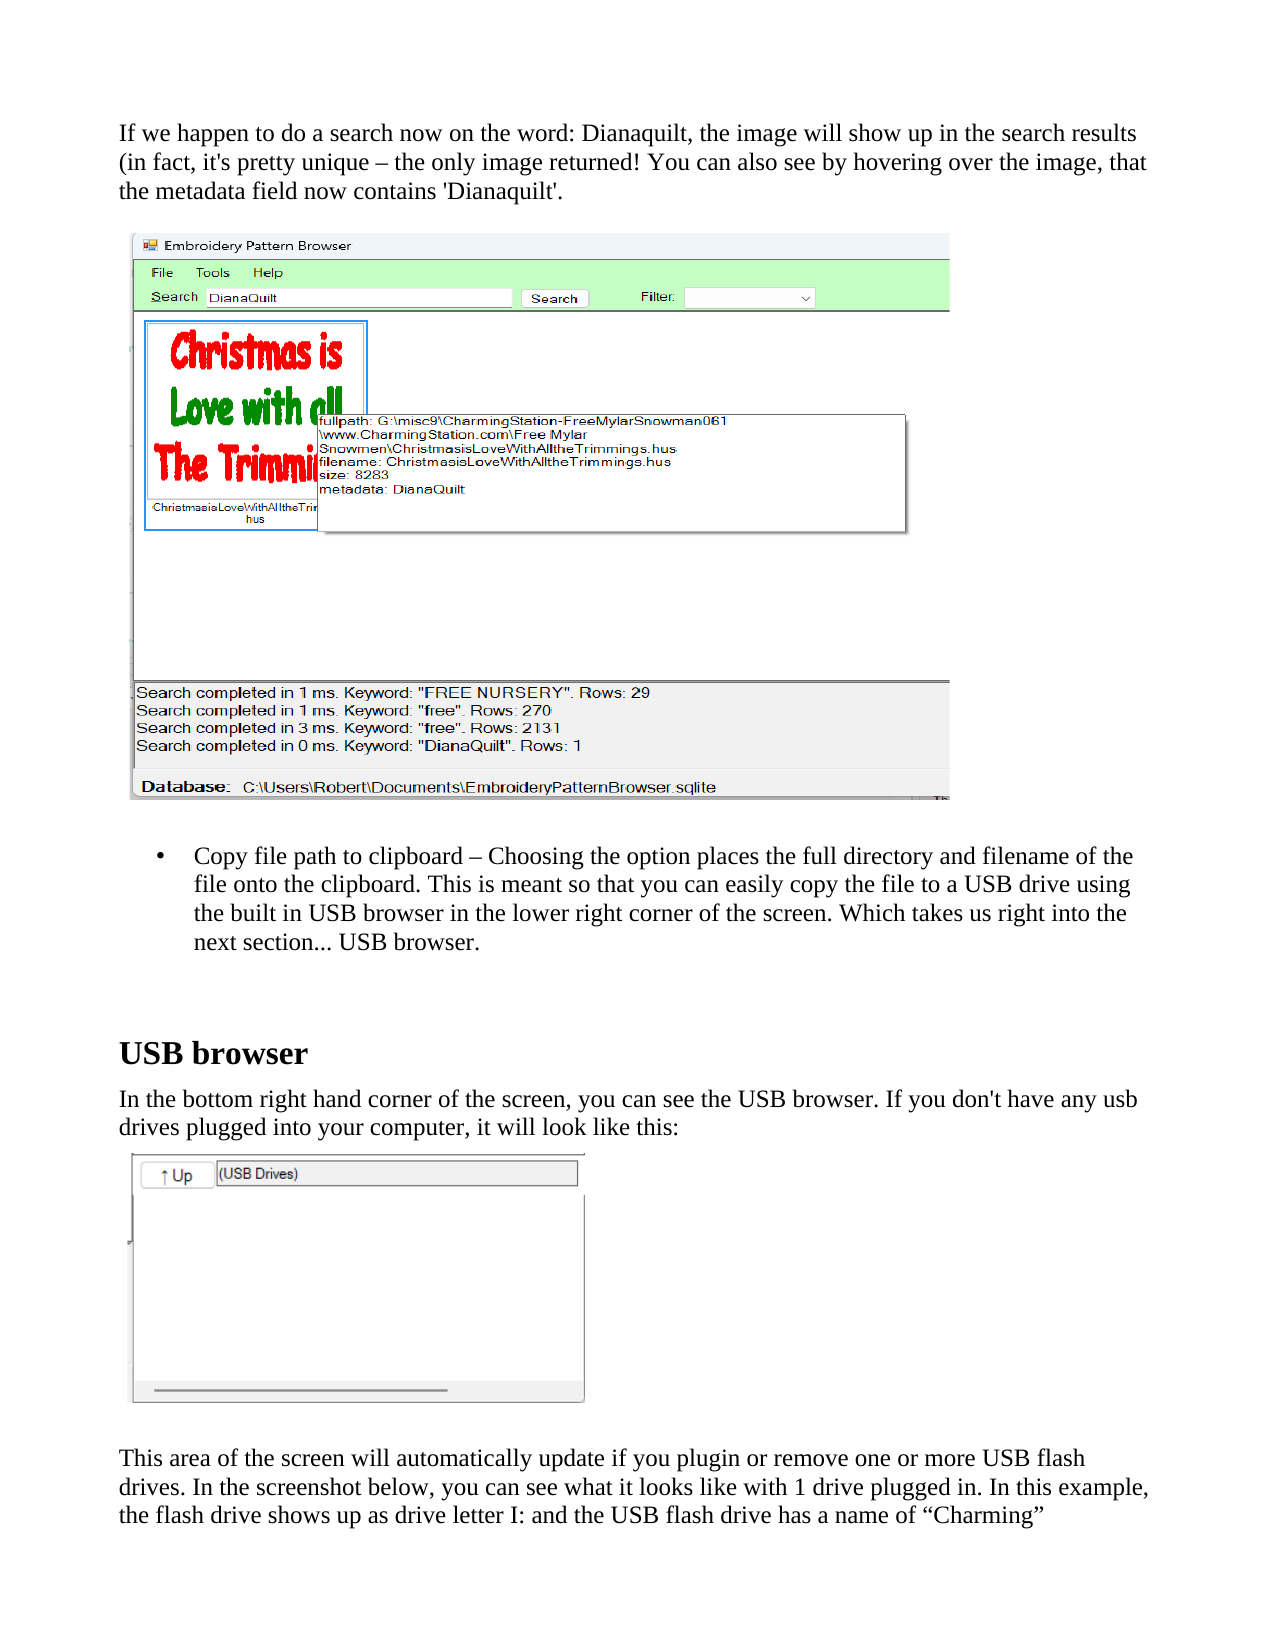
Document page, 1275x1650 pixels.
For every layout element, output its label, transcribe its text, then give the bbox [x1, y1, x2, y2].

subtitle USB browser [118, 1033, 1156, 1072]
picture [127, 1153, 585, 1403]
text In the bottom right hand corner of the screen, you can see the USB browser. If you don't have any usb drives plugged into your computer, it will look like this: [118, 1084, 1156, 1141]
picture [129, 233, 950, 800]
text This area of the screen will automatically update if you plugin or remove one or more USB flash drives. In the screenshot below, you can see what it looks like with 1 drive plugged in. In this example, the flash drive shows up as drive letter I: and the USB flash drive has a name of “Charming” [118, 1443, 1156, 1529]
text If we happen to do a search now on the word: Dianaquilt, the image will show up in the search results (in fact, it's pretty unique – the only image returned! You can also see by hovering over the image, that the metadata field now contains 'Dianaquilt'. [118, 118, 1156, 205]
list Copy file path to clipboard – Choosing the option places the full directory and filename of the file onto the clipboard. This is meant so that you can easily copy the file to a USB drive using the built in USB browser in the lower right corner of the screen. Which takes us right into the next section... USB browser. [156, 841, 1156, 956]
